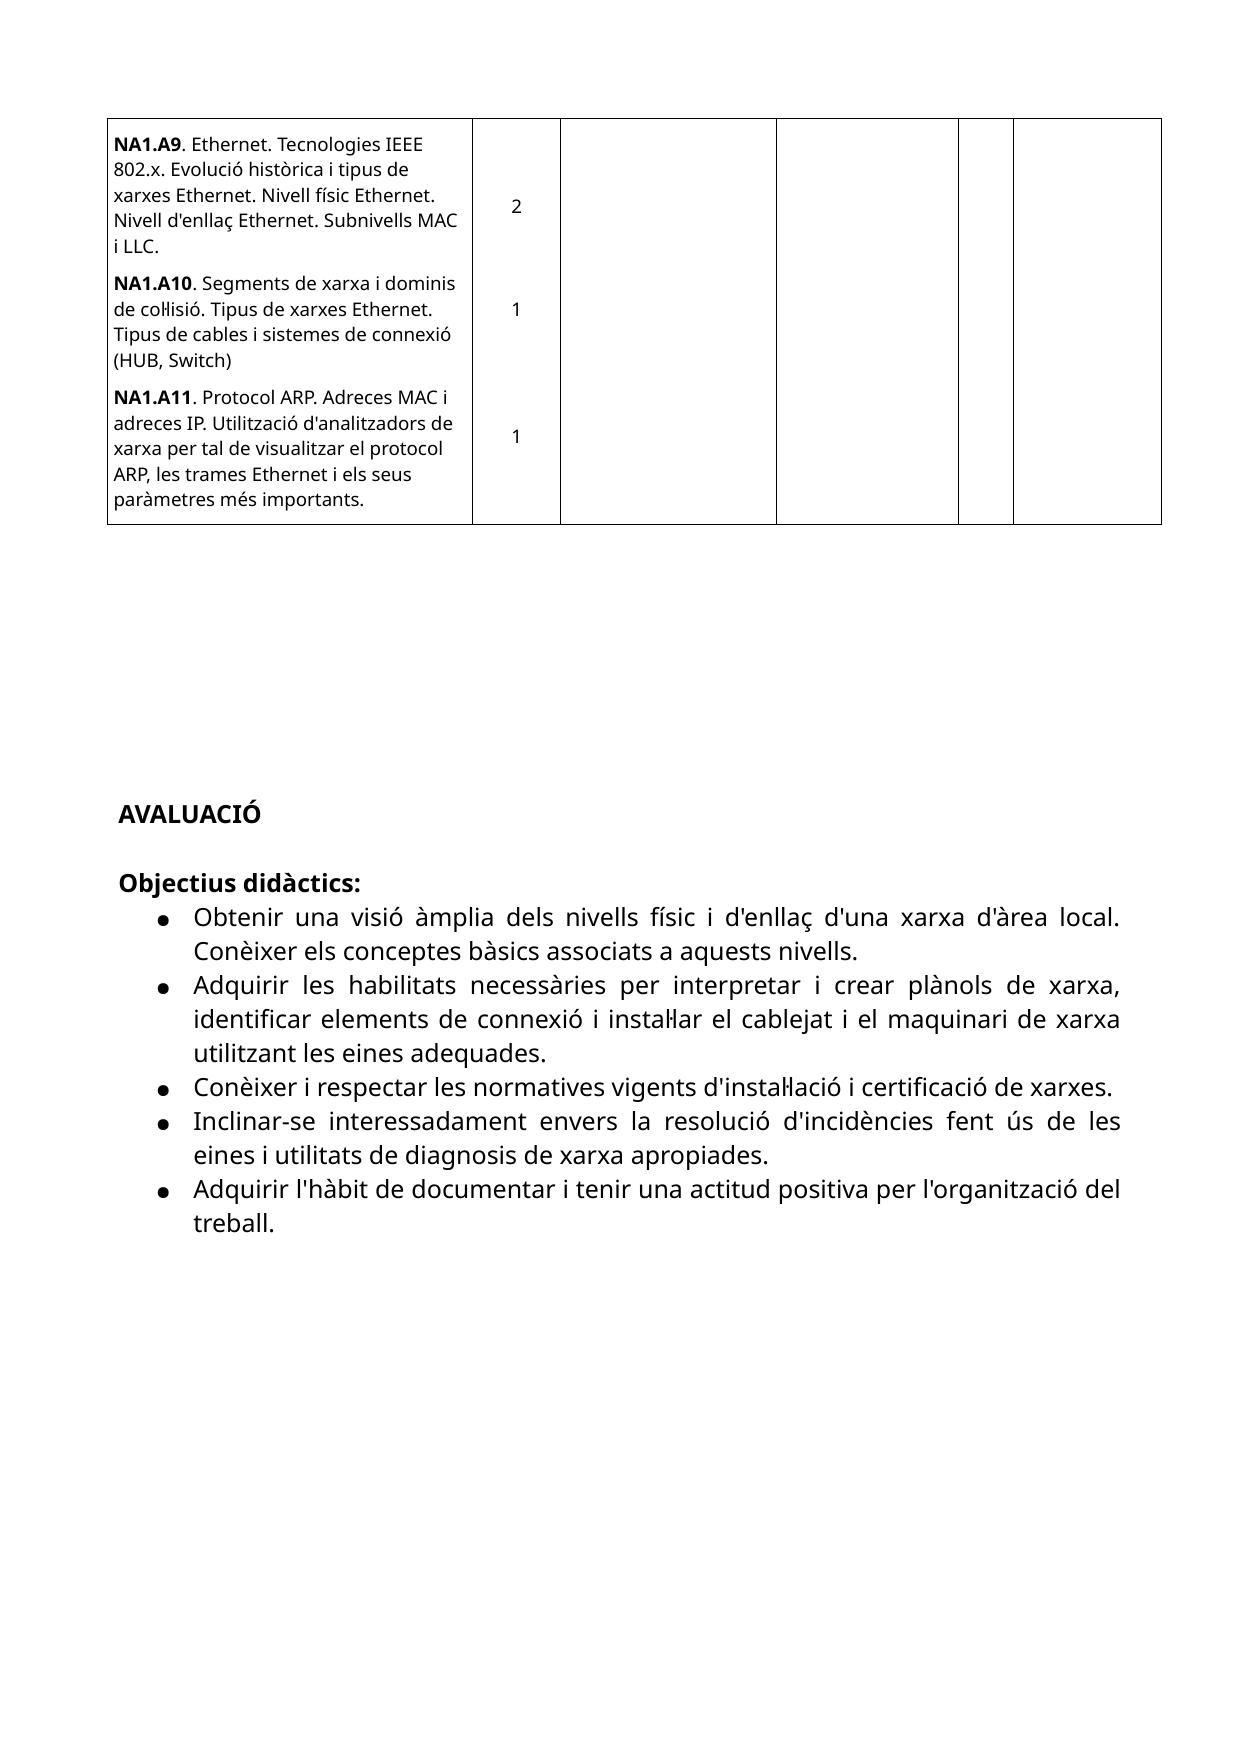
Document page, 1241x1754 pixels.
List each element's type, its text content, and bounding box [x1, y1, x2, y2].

list Obtenir una visió àmplia dels nivells físic i d'enllaç d'una xarxa d'àrea local. Conèixer els conceptes bàsics associats a aquests nivells. [156, 899, 1122, 967]
list Adquirir les habilitats necessàries per interpretar i crear plànols de xarxa, identificar elements de connexió i instal·lar el cablejat i el maquinari de xarxa utilitzant les eines adequades. [156, 967, 1122, 1069]
text Objectius didàctics: [118, 865, 1122, 899]
table_cell [777, 119, 958, 523]
list Adquirir l'hàbit de documentar i tenir una actitud positiva per l'organització del treball. [156, 1172, 1122, 1240]
list Conèixer i respectar les normatives vigents d'instal·lació i certificació de xarxes. [156, 1069, 1122, 1104]
table_cell [1014, 119, 1161, 523]
table_cell 2 1 1 [473, 119, 560, 523]
table_cell [561, 119, 776, 523]
table_cell [959, 119, 1013, 523]
table_cell NA1.A9. Ethernet. Tecnologies IEEE 802.x. Evolució històrica i tipus de xarxes Ethernet. Nivell físic Ethernet. Nivell d'enllaç Ethernet. Subnivells MAC i LLC. NA1.A10. Segments de xarxa i dominis de col·lisió. Tipus de xarxes Ethernet. Tipus de cables i sistemes de connexió (HUB, Switch) NA1.A11. Protocol ARP. Adreces MAC i adreces IP. Utilització d'analitzadors de xarxa per tal de visualitzar el protocol ARP, les trames Ethernet i els seus paràmetres més importants. [108, 119, 472, 523]
list Inclinar-se interessadament envers la resolució d'incidències fent ús de les eines i utilitats de diagnosis de xarxa apropiades. [156, 1104, 1122, 1172]
text AVALUACIÓ [118, 797, 1122, 831]
